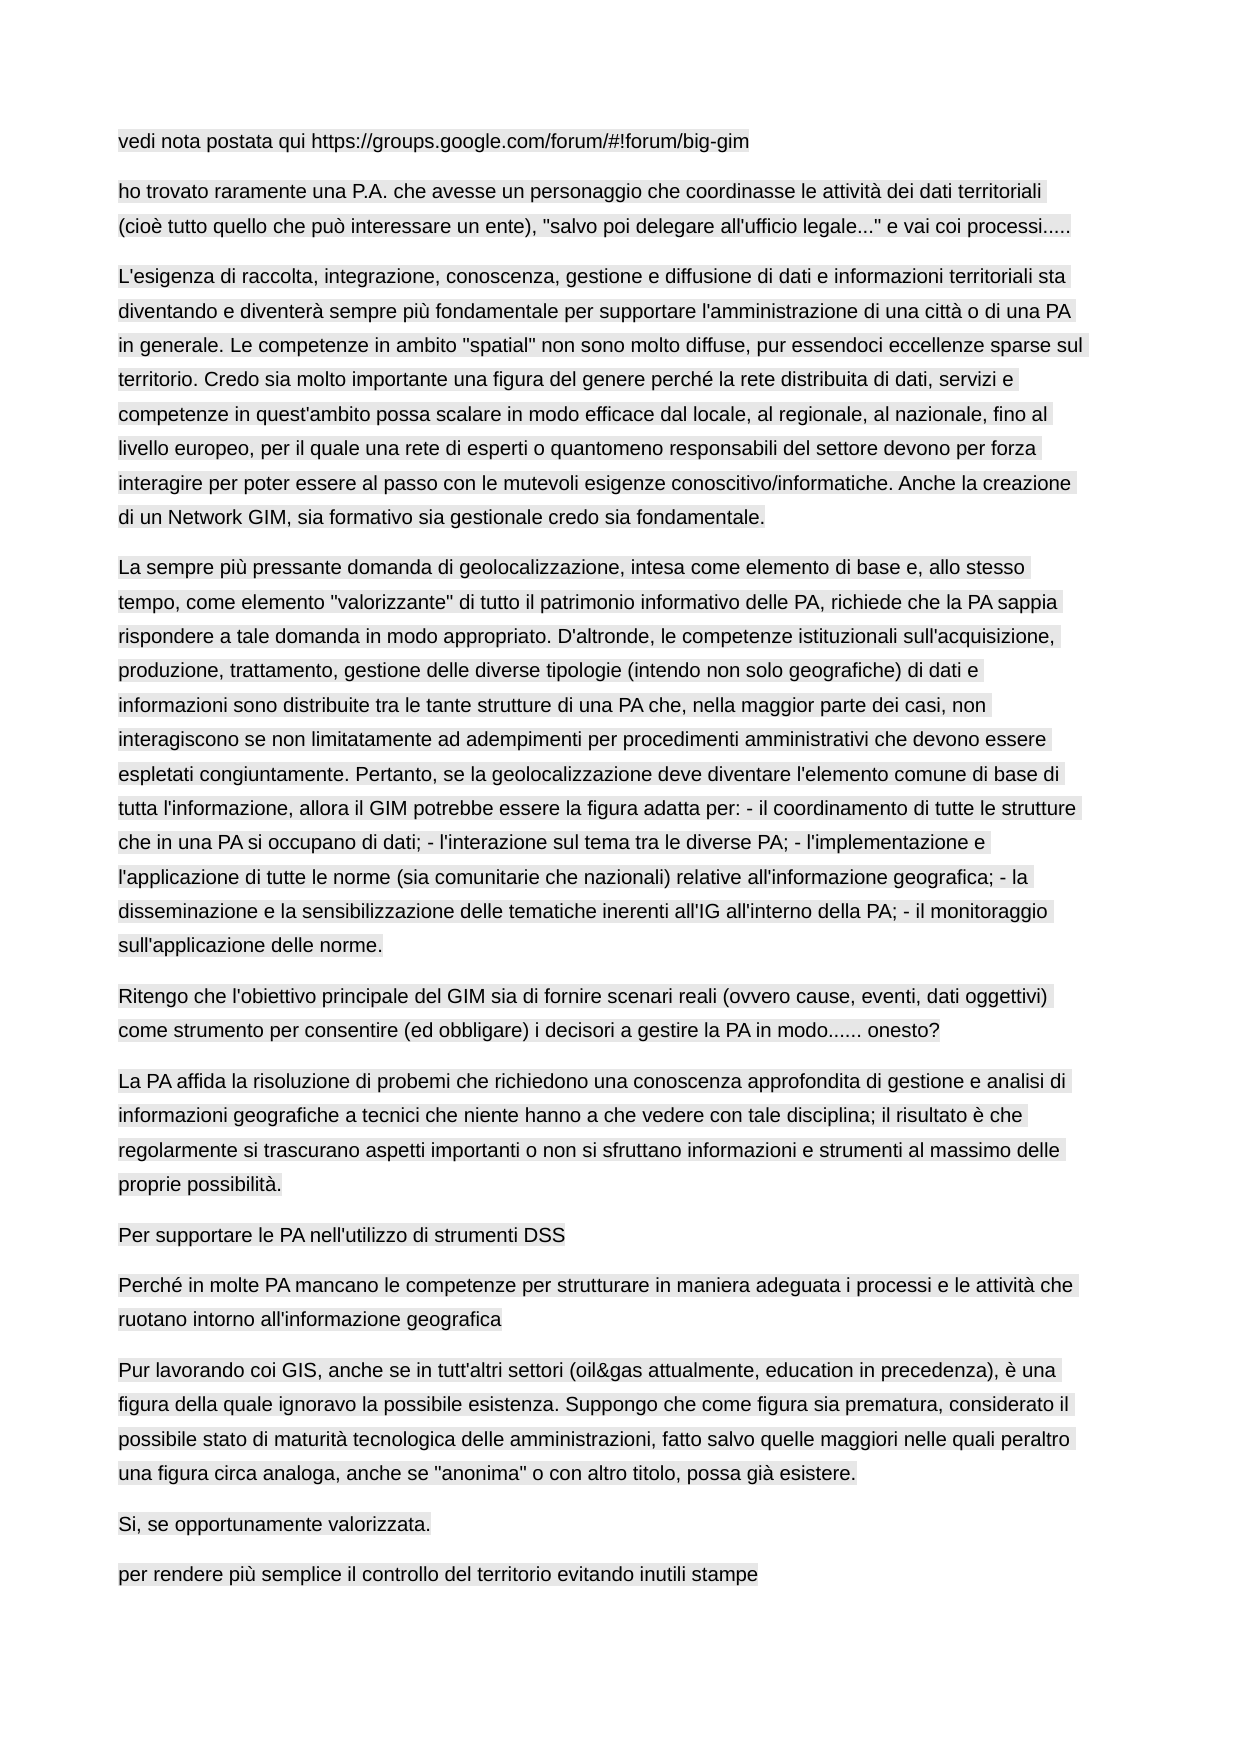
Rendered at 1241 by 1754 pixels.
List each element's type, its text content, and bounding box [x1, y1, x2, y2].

text La PA affida la risoluzione di probemi che richiedono una conoscenza approfondita di gestione e analisi di informazioni geografiche a tecnici che niente hanno a che vedere con tale disciplina; il risultato è che regolarmente si trascurano aspetti importanti o non si sfruttano informazioni e strumenti al massimo delle proprie possibilità. [118, 1058, 1091, 1196]
text Ritengo che l'obiettivo principale del GIM sia di fornire scenari reali (ovvero cause, eventi, dati oggettivi) come strumento per consentire (ed obbligare) i decisori a gestire la PA in modo...... onesto? [118, 973, 1091, 1042]
text L'esigenza di raccolta, integrazione, conoscenza, gestione e diffusione di dati e informazioni territoriali sta diventando e diventerà sempre più fondamentale per supportare l'amministrazione di una città o di una PA in generale. Le competenze in ambito "spatial" non sono molto diffuse, pur essendoci eccellenze sparse sul territorio. Credo sia molto importante una figura del genere perché la rete distribuita di dati, servizi e competenze in quest'ambito possa scalare in modo efficace dal locale, al regionale, al nazionale, fino al livello europeo, per il quale una rete di esperti o quantomeno responsabili del settore devono per forza interagire per poter essere al passo con le mutevoli esigenze conoscitivo/informatiche. Anche la creazione di un Network GIM, sia formativo sia gestionale credo sia fondamentale. [118, 253, 1091, 528]
text Per supportare le PA nell'utilizzo di strumenti DSS [118, 1212, 1091, 1246]
text Perché in molte PA mancano le competenze per strutturare in maniera adeguata i processi e le attività che ruotano intorno all'informazione geografica [118, 1262, 1091, 1331]
text ho trovato raramente una P.A. che avesse un personaggio che coordinasse le attività dei dati territoriali (cioè tutto quello che può interessare un ente), "salvo poi delegare all'ufficio legale..." e vai coi processi..... [118, 169, 1091, 237]
text Pur lavorando coi GIS, anche se in tutt'altri settori (oil&gas attualmente, education in precedenza), è una figura della quale ignoravo la possibile esistenza. Suppongo che come figura sia prematura, considerato il possibile stato di maturità tecnologica delle amministrazioni, fatto salvo quelle maggiori nelle quali peraltro una figura circa analoga, anche se "anonima" o con altro titolo, possa già esistere. [118, 1347, 1091, 1485]
text Si, se opportunamente valorizzata. [118, 1501, 1091, 1535]
text La sempre più pressante domanda di geolocalizzazione, intesa come elemento di base e, allo stesso tempo, come elemento "valorizzante" di tutto il patrimonio informativo delle PA, richiede che la PA sappia rispondere a tale domanda in modo appropriato. D'altronde, le competenze istituzionali sull'acquisizione, produzione, trattamento, gestione delle diverse tipologie (intendo non solo geografiche) di dati e informazioni sono distribuite tra le tante strutture di una PA che, nella maggior parte dei casi, non interagiscono se non limitatamente ad adempimenti per procedimenti amministrativi che devono essere espletati congiuntamente. Pertanto, se la geolocalizzazione deve diventare l'elemento comune di base di tutta l'informazione, allora il GIM potrebbe essere la figura adatta per: - il coordinamento di tutte le strutture che in una PA si occupano di dati; - l'interazione sul tema tra le diverse PA; - l'implementazione e l'applicazione di tutte le norme (sia comunitarie che nazionali) relative all'informazione geografica; - la disseminazione e la sensibilizzazione delle tematiche inerenti all'IG all'interno della PA; - il monitoraggio sull'applicazione delle norme. [118, 545, 1091, 957]
text per rendere più semplice il controllo del territorio evitando inutili stampe [118, 1551, 1091, 1586]
text vedi nota postata qui https://groups.google.com/forum/#!forum/big-gim [118, 118, 1091, 152]
